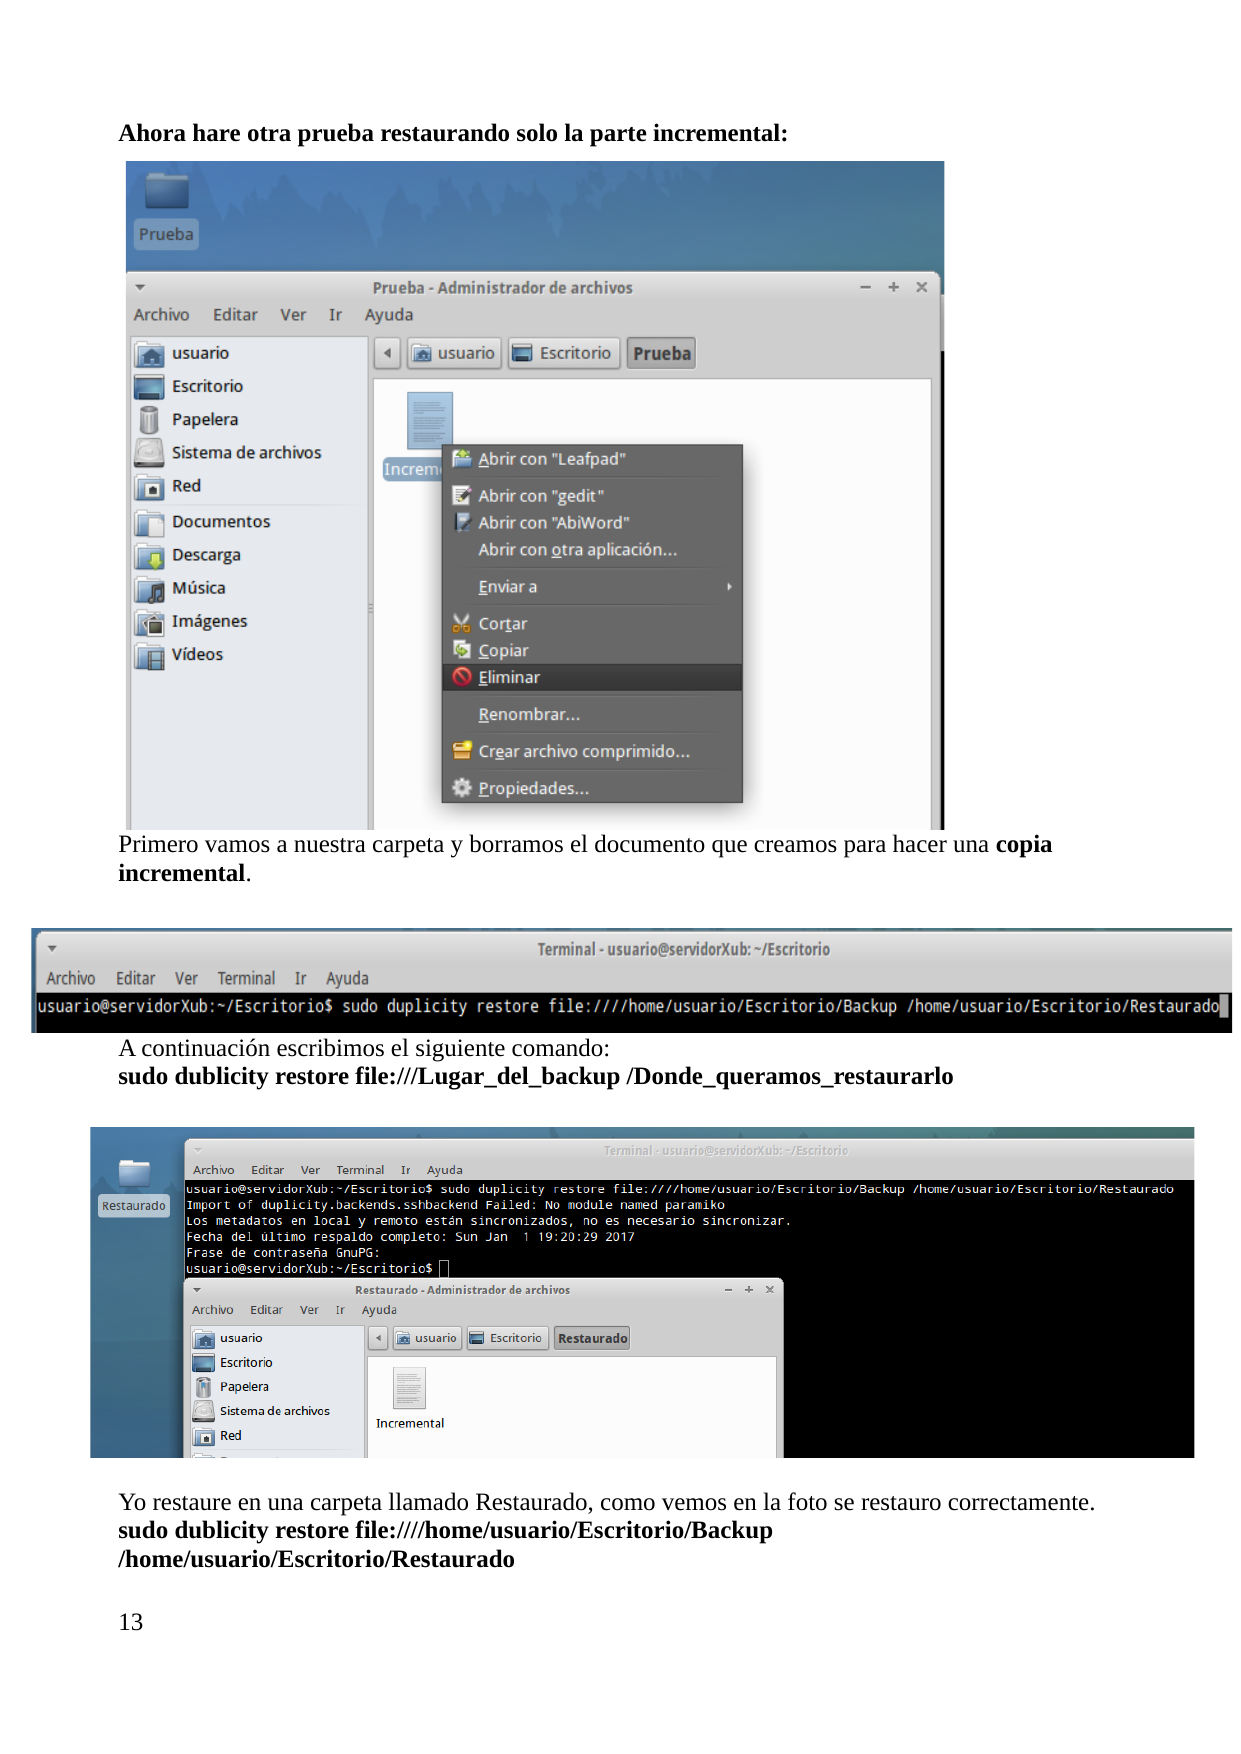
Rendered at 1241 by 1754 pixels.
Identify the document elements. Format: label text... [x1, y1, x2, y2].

text sudo dublicity restore file:////home/usuario/Escritorio/Backup /home/usuario/Escritorio/Restaurado [118, 1515, 1122, 1573]
picture [31, 928, 1233, 1033]
text A continuación escribimos el siguiente comando: [118, 1033, 1122, 1061]
picture [90, 1127, 1195, 1458]
text Yo restaure en una carpeta llamado Restaurado, como vemos en la foto se restauro correctamente. [118, 1487, 1122, 1515]
text [118, 916, 1122, 928]
text Primero vamos a nuestra carpeta y borramos el documento que creamos para hacer una copia incremental. [118, 147, 1122, 887]
picture [125, 161, 945, 830]
text Ahora hare otra prueba restaurando solo la parte incremental: [118, 118, 1122, 147]
text sudo dublicity restore file:///Lugar_del_backup /Donde_queramos_restaurarlo [118, 1061, 1122, 1090]
